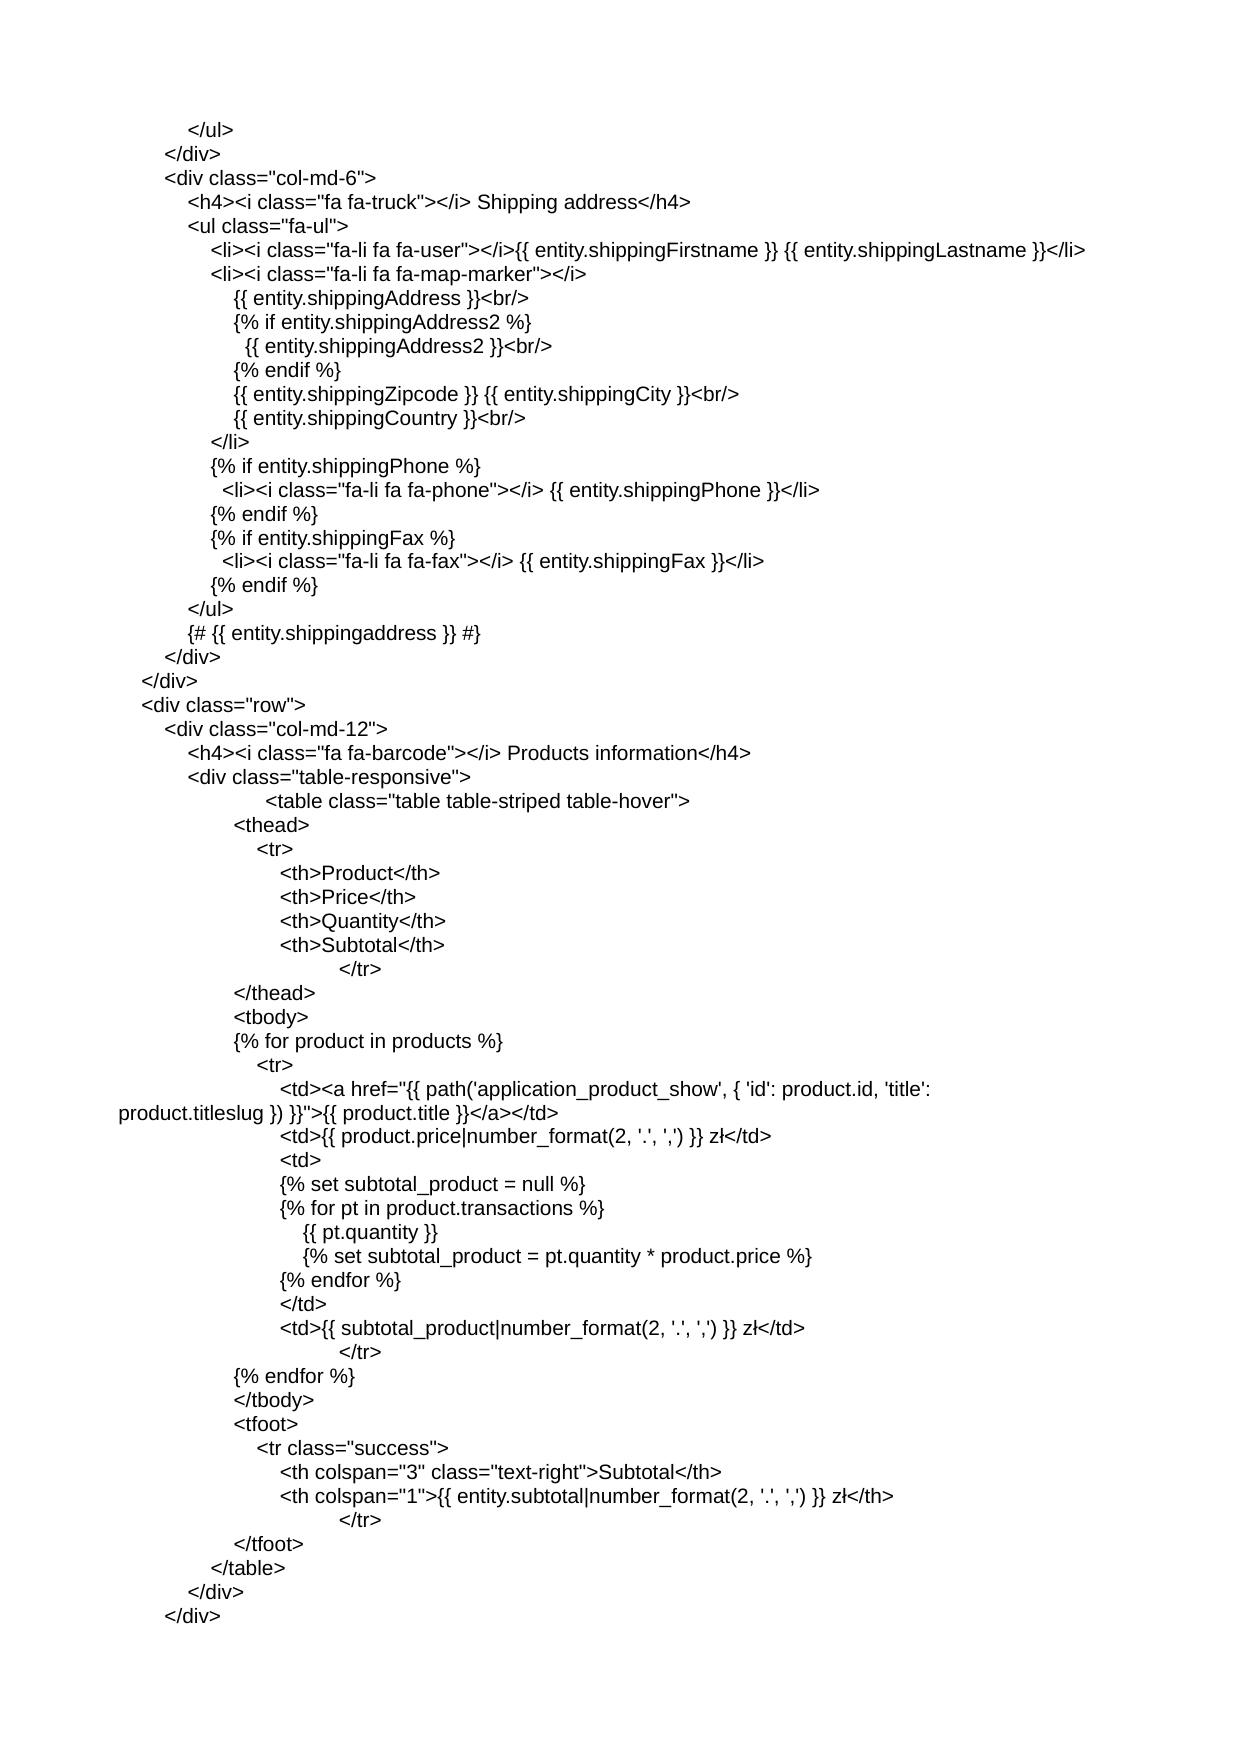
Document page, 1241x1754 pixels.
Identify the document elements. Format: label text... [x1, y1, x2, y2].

text <th>Product</th> [118, 861, 1122, 885]
text {% endfor %} [118, 1268, 1122, 1292]
text {# {{ entity.shippingaddress }} #} [118, 621, 1122, 645]
text <h4><i class="fa fa-truck"></i> Shipping address</h4> [118, 190, 1122, 214]
text <li><i class="fa-li fa fa-user"></i>{{ entity.shippingFirstname }} {{ entity.shippingLastname }}</li> [118, 238, 1122, 262]
text {% for product in products %} [118, 1028, 1122, 1052]
text <div class="row"> [118, 693, 1122, 717]
text <tbody> [118, 1004, 1122, 1028]
text {% set subtotal_product = null %} [118, 1172, 1122, 1196]
text <td> [118, 1148, 1122, 1172]
text {% endif %} [118, 358, 1122, 382]
text {% if entity.shippingAddress2 %} [118, 310, 1122, 334]
text {{ entity.shippingZipcode }} {{ entity.shippingCity }}<br/> [118, 382, 1122, 406]
text {{ entity.shippingAddress }}<br/> [118, 286, 1122, 310]
text </tr> [118, 957, 1122, 981]
text </tr> [118, 1508, 1122, 1532]
text <li><i class="fa-li fa fa-map-marker"></i> [118, 262, 1122, 286]
text {% if entity.shippingFax %} [118, 525, 1122, 549]
text <td>{{ subtotal_product|number_format(2, '.', ',') }} zł</td> [118, 1316, 1122, 1340]
text <div class="col-md-12"> [118, 717, 1122, 741]
text <tfoot> [118, 1412, 1122, 1436]
text </ul> [118, 597, 1122, 621]
text <tr> [118, 837, 1122, 861]
text {% set subtotal_product = pt.quantity * product.price %} [118, 1244, 1122, 1268]
text {{ entity.shippingCountry }}<br/> [118, 406, 1122, 429]
text {% if entity.shippingPhone %} [118, 453, 1122, 477]
text <tr class="success"> [118, 1436, 1122, 1460]
text <th>Price</th> [118, 885, 1122, 909]
text </tr> [118, 1340, 1122, 1364]
text <th colspan="1">{{ entity.subtotal|number_format(2, '.', ',') }} zł</th> [118, 1484, 1122, 1508]
text </div> [118, 142, 1122, 166]
text </ul> [118, 118, 1122, 142]
text <th colspan="3" class="text-right">Subtotal</th> [118, 1460, 1122, 1484]
text {{ entity.shippingAddress2 }}<br/> [118, 334, 1122, 358]
text <h4><i class="fa fa-barcode"></i> Products information</h4> [118, 741, 1122, 765]
text <td>{{ product.price|number_format(2, '.', ',') }} zł</td> [118, 1124, 1122, 1148]
text <table class="table table-striped table-hover"> [118, 789, 1122, 813]
text </li> [118, 429, 1122, 453]
text <th>Subtotal</th> [118, 933, 1122, 957]
text </div> [118, 645, 1122, 669]
text <th>Quantity</th> [118, 909, 1122, 933]
text </tbody> [118, 1388, 1122, 1412]
text </div> [118, 1603, 1122, 1627]
text <div class="col-md-6"> [118, 166, 1122, 190]
text <tr> [118, 1052, 1122, 1076]
text </table> [118, 1556, 1122, 1579]
text {% for pt in product.transactions %} [118, 1196, 1122, 1220]
text <li><i class="fa-li fa fa-phone"></i> {{ entity.shippingPhone }}</li> [118, 477, 1122, 501]
text <li><i class="fa-li fa fa-fax"></i> {{ entity.shippingFax }}</li> [118, 549, 1122, 573]
text <td><a href="{{ path('application_product_show', { 'id': product.id, 'title': product.titleslug }) }}">{{ product.title }}</a></td> [118, 1076, 1122, 1124]
text {% endif %} [118, 573, 1122, 597]
text <ul class="fa-ul"> [118, 214, 1122, 238]
text {% endif %} [118, 501, 1122, 525]
text </tfoot> [118, 1532, 1122, 1556]
text {% endfor %} [118, 1364, 1122, 1388]
text <thead> [118, 813, 1122, 837]
text </thead> [118, 981, 1122, 1004]
text </div> [118, 669, 1122, 693]
text </div> [118, 1579, 1122, 1603]
text </td> [118, 1292, 1122, 1316]
text <div class="table-responsive"> [118, 765, 1122, 789]
text {{ pt.quantity }} [118, 1220, 1122, 1244]
